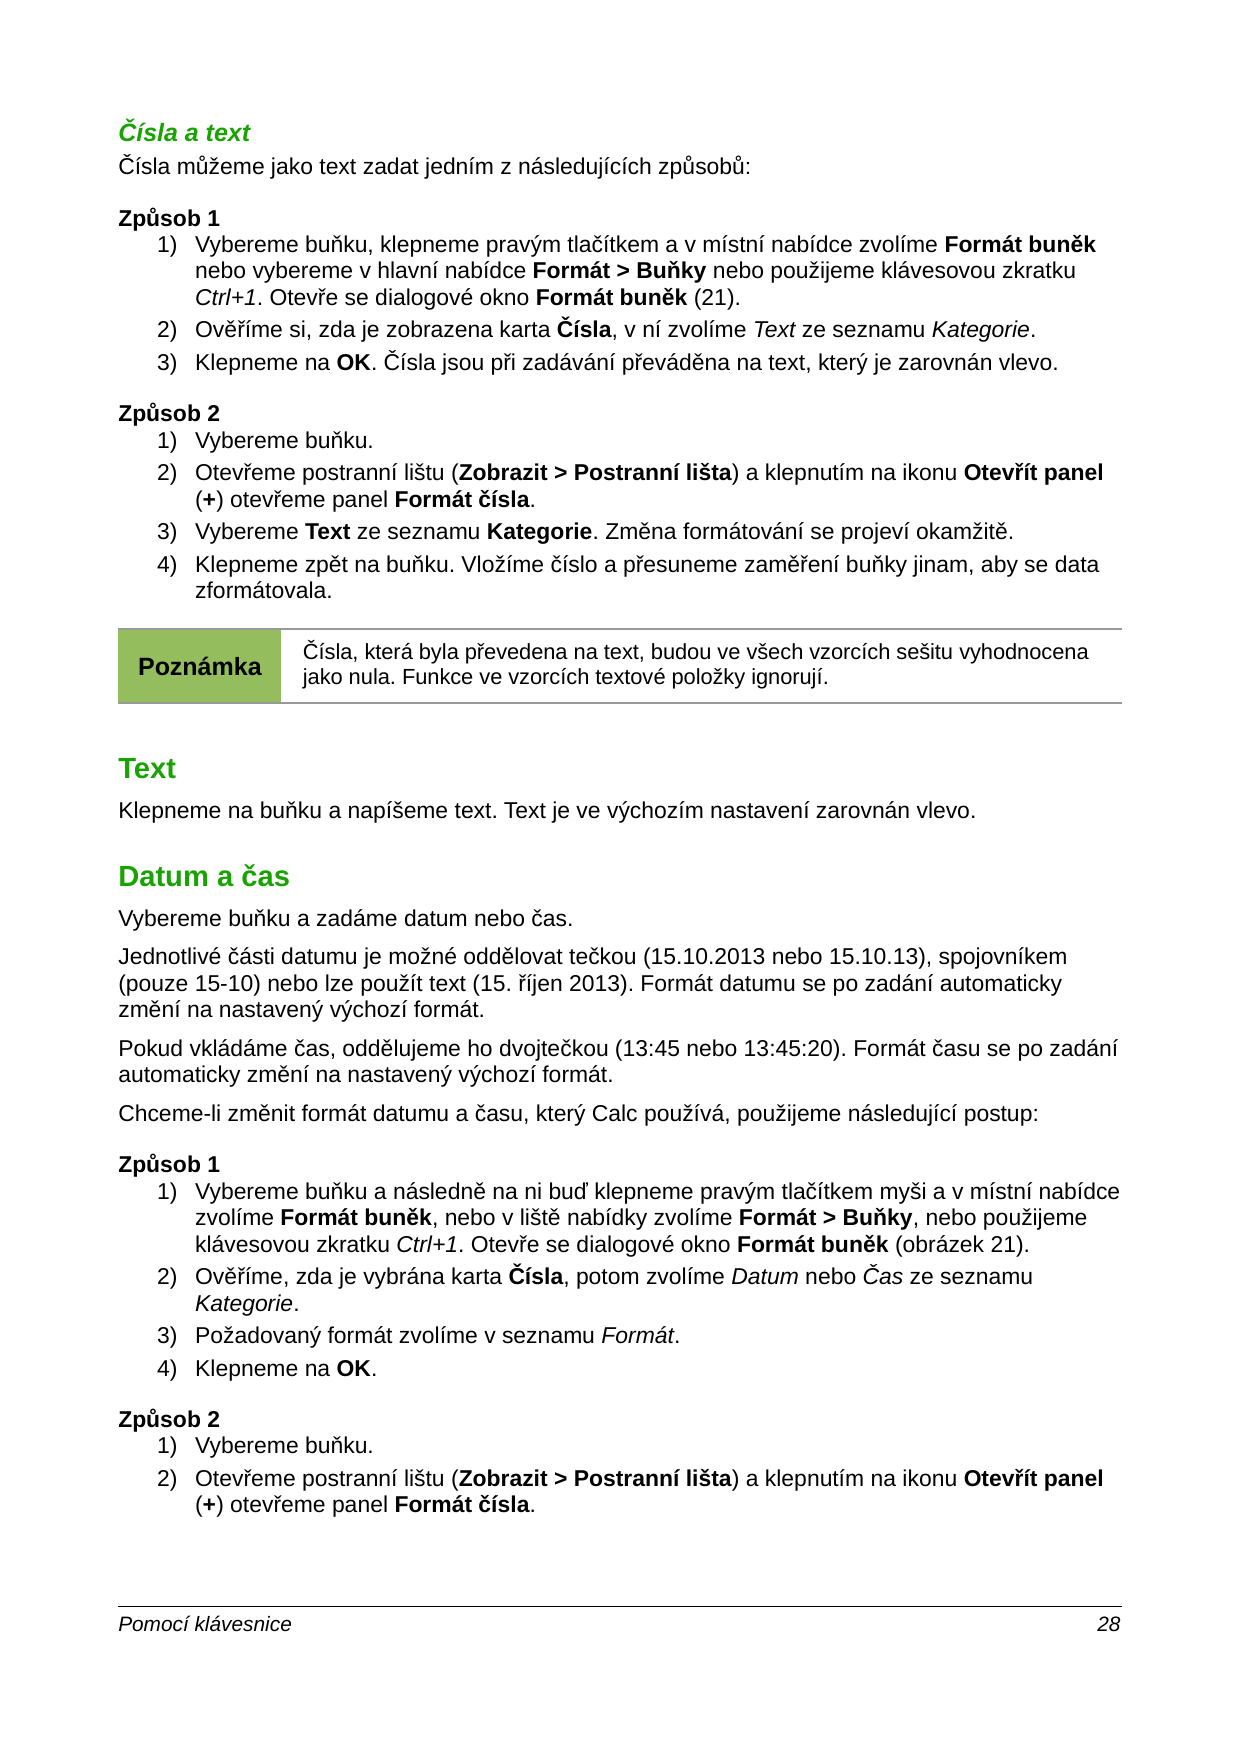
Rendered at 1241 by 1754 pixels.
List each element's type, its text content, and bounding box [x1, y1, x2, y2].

list Vybereme buňku. [177, 1432, 1122, 1459]
text Vybereme buňku a zadáme datum nebo čas. [118, 904, 1122, 931]
text Klepneme na buňku a napíšeme text. Text je ve výchozím nastavení zarovnán vlevo. [118, 797, 1122, 823]
table_header Poznámka [118, 630, 281, 702]
list Vybereme buňku. [177, 427, 1122, 453]
list Ověříme si, zda je zobrazena karta Čísla, v ní zvolíme Text ze seznamu Kategorie. [177, 316, 1122, 343]
text Způsob 2 [118, 1406, 1122, 1432]
list Ověříme, zda je vybrána karta Čísla, potom zvolíme Datum nebo Čas ze seznamu Kategorie. [177, 1263, 1122, 1316]
subtitle Text [118, 751, 1122, 784]
list Vybereme buňku, klepneme pravým tlačítkem a v místní nabídce zvolíme Formát buněk nebo vybereme v hlavní nabídce Formát > Buňky nebo použijeme klávesovou zkratku Ctrl+1. Otevře se dialogové okno Formát buněk (Obrázek 21). [177, 231, 1122, 310]
list Otevřeme postranní lištu (Zobrazit > Postranní lišta) a klepnutím na ikonu Otevřít panel (+) otevřeme panel Formát čísla. [177, 459, 1122, 512]
list Klepneme na OK. Čísla jsou při zadávání převáděna na text, který je zarovnán vlevo. [177, 349, 1122, 375]
list Klepneme zpět na buňku. Vložíme číslo a přesuneme zaměření buňky jinam, aby se data zformátovala. [177, 551, 1122, 603]
text Chceme-li změnit formát datumu a času, který Calc používá, použijeme následující postup: [118, 1100, 1122, 1126]
table_header Čísla, která byla převedena na text, budou ve všech vzorcích sešitu vyhodnocena jako nula. Funkce ve vzorcích textové položky ignorují. [281, 630, 1122, 702]
list Otevřeme postranní lištu (Zobrazit > Postranní lišta) a klepnutím na ikonu Otevřít panel (+) otevřeme panel Formát čísla. [177, 1465, 1122, 1518]
text Čísla můžeme jako text zadat jedním z následujících způsobů: [118, 153, 1122, 180]
list Vybereme buňku a následně na ni buď klepneme pravým tlačítkem myši a v místní nabídce zvolíme Formát buněk, nebo v liště nabídky zvolíme Formát > Buňky, nebo použijeme klávesovou zkratku Ctrl+1. Otevře se dialogové okno Formát buněk (obrázek 21). [177, 1178, 1122, 1257]
list Vybereme Text ze seznamu Kategorie. Změna formátování se projeví okamžitě. [177, 518, 1122, 544]
text Způsob 2 [118, 400, 1122, 427]
text Pokud vkládáme čas, oddělujeme ho dvojtečkou (13:45 nebo 13:45:20). Formát času se po zadání automaticky změní na nastavený výchozí formát. [118, 1035, 1122, 1088]
text Způsob 1 [118, 205, 1122, 231]
list Požadovaný formát zvolíme v seznamu Formát. [177, 1322, 1122, 1348]
text Jednotlivé části datumu je možné oddělovat tečkou (15.10.2013 nebo 15.10.13), spojovníkem (pouze 15-10) nebo lze použít text (15. říjen 2013). Formát datumu se po zadání automaticky změní na nastavený výchozí formát. [118, 943, 1122, 1022]
text Způsob 1 [118, 1151, 1122, 1178]
subtitle Čísla a text [118, 118, 1122, 147]
subtitle Datum a čas [118, 858, 1122, 892]
list Klepneme na OK. [177, 1355, 1122, 1381]
